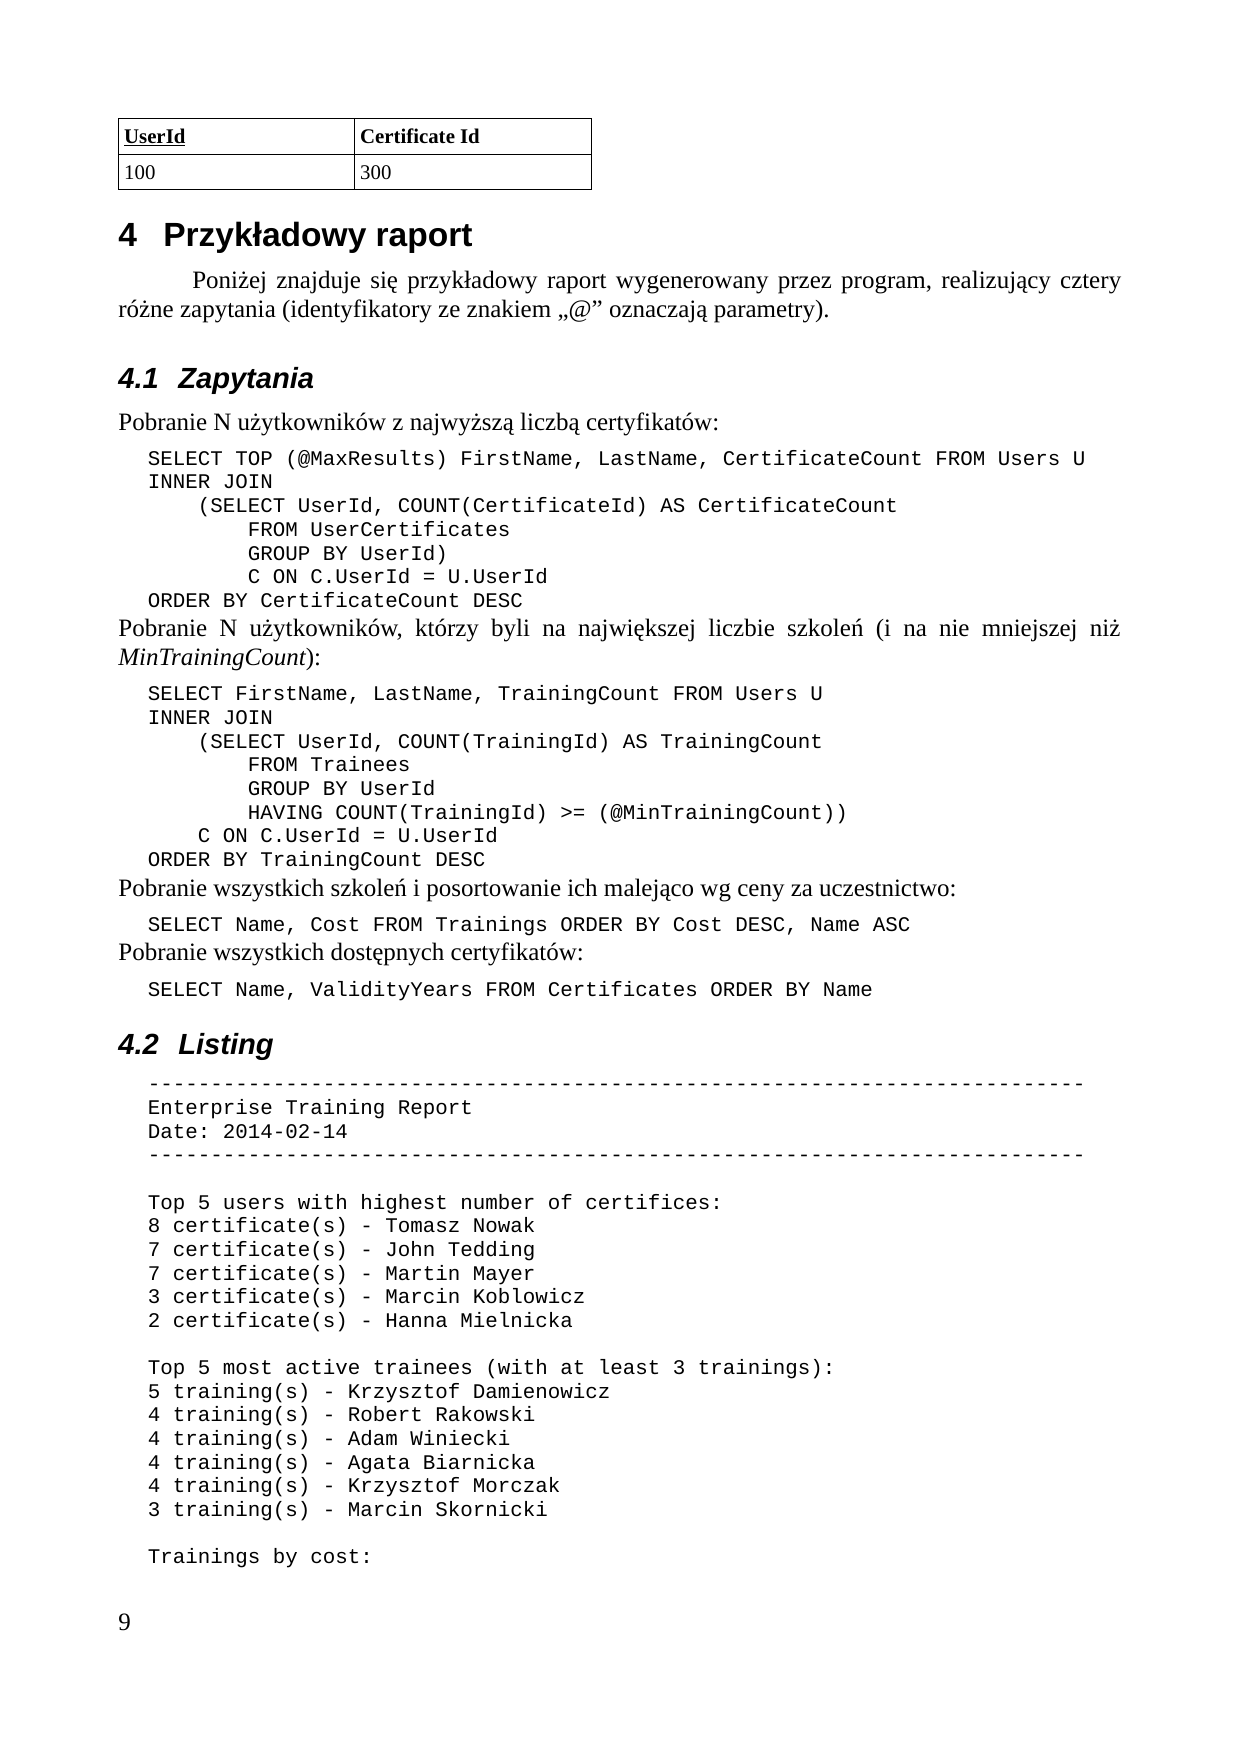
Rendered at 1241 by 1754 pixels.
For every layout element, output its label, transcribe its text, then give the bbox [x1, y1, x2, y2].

text SELECT TOP (@MaxResults) FirstName, LastName, CertificateCount FROM Users U [148, 448, 1093, 472]
subtitle Przykładowy raport [118, 214, 1122, 253]
text GROUP BY UserId) [148, 542, 1093, 566]
table_cell 300 [355, 155, 591, 189]
text SELECT Name, ValidityYears FROM Certificates ORDER BY Name [148, 979, 1093, 1002]
text 7 certificate(s) - John Tedding [148, 1239, 1093, 1263]
text Top 5 users with highest number of certifices: [148, 1192, 1093, 1215]
text HAVING COUNT(TrainingId) >= (@MinTrainingCount)) [148, 802, 1093, 825]
text C ON C.UserId = U.UserId [148, 566, 1093, 590]
text (SELECT UserId, COUNT(TrainingId) AS TrainingCount [148, 731, 1093, 754]
text Date: 2014-02-14 [148, 1121, 1093, 1144]
text 4 training(s) - Adam Winiecki [148, 1428, 1093, 1452]
table_header Certificate Id [355, 119, 591, 154]
text 4 training(s) - Robert Rakowski [148, 1404, 1093, 1428]
text INNER JOIN [148, 472, 1093, 495]
text 7 certificate(s) - Martin Mayer [148, 1263, 1093, 1286]
text GROUP BY UserId [148, 778, 1093, 802]
text --------------------------------------------------------------------------- [148, 1073, 1093, 1097]
text 5 training(s) - Krzysztof Damienowicz [148, 1381, 1093, 1404]
text Enterprise Training Report [148, 1097, 1093, 1121]
text INNER JOIN [148, 707, 1093, 731]
text 3 certificate(s) - Marcin Koblowicz [148, 1286, 1093, 1310]
text SELECT FirstName, LastName, TrainingCount FROM Users U [148, 683, 1093, 707]
text Poniżej znajduje się przykładowy raport wygenerowany przez program, realizujący cztery różne zapytania (identyfikatory ze znakiem „@” oznaczają parametry). [118, 266, 1122, 323]
text 8 certificate(s) - Tomasz Nowak [148, 1215, 1093, 1239]
subtitle Listing [118, 1027, 1122, 1061]
text Pobranie wszystkich dostępnych certyfikatów: [118, 937, 1122, 966]
text Pobranie N użytkowników, którzy byli na największej liczbie szkoleń (i na nie mniejszej niż MinTrainingCount): [118, 613, 1122, 671]
text ORDER BY TrainingCount DESC [148, 849, 1093, 873]
text Top 5 most active trainees (with at least 3 trainings): [148, 1357, 1093, 1381]
subtitle Zapytania [118, 361, 1122, 394]
text FROM Trainees [148, 754, 1093, 778]
text Pobranie wszystkich szkoleń i posortowanie ich malejąco wg ceny za uczestnictwo: [118, 873, 1122, 901]
text FROM UserCertificates [148, 519, 1093, 542]
text --------------------------------------------------------------------------- [148, 1144, 1093, 1168]
text 4 training(s) - Krzysztof Morczak [148, 1475, 1093, 1499]
text SELECT Name, Cost FROM Trainings ORDER BY Cost DESC, Name ASC [148, 914, 1093, 937]
text 4 training(s) - Agata Biarnicka [148, 1452, 1093, 1475]
text ORDER BY CertificateCount DESC [148, 590, 1093, 613]
text C ON C.UserId = U.UserId [148, 825, 1093, 849]
text (SELECT UserId, COUNT(CertificateId) AS CertificateCount [148, 495, 1093, 519]
table_cell 100 [119, 155, 354, 189]
text 3 training(s) - Marcin Skornicki [148, 1499, 1093, 1523]
table_header UserId [119, 119, 354, 154]
text 2 certificate(s) - Hanna Mielnicka [148, 1310, 1093, 1333]
text Pobranie N użytkowników z najwyższą liczbą certyfikatów: [118, 407, 1122, 435]
text Trainings by cost: [148, 1546, 1093, 1570]
